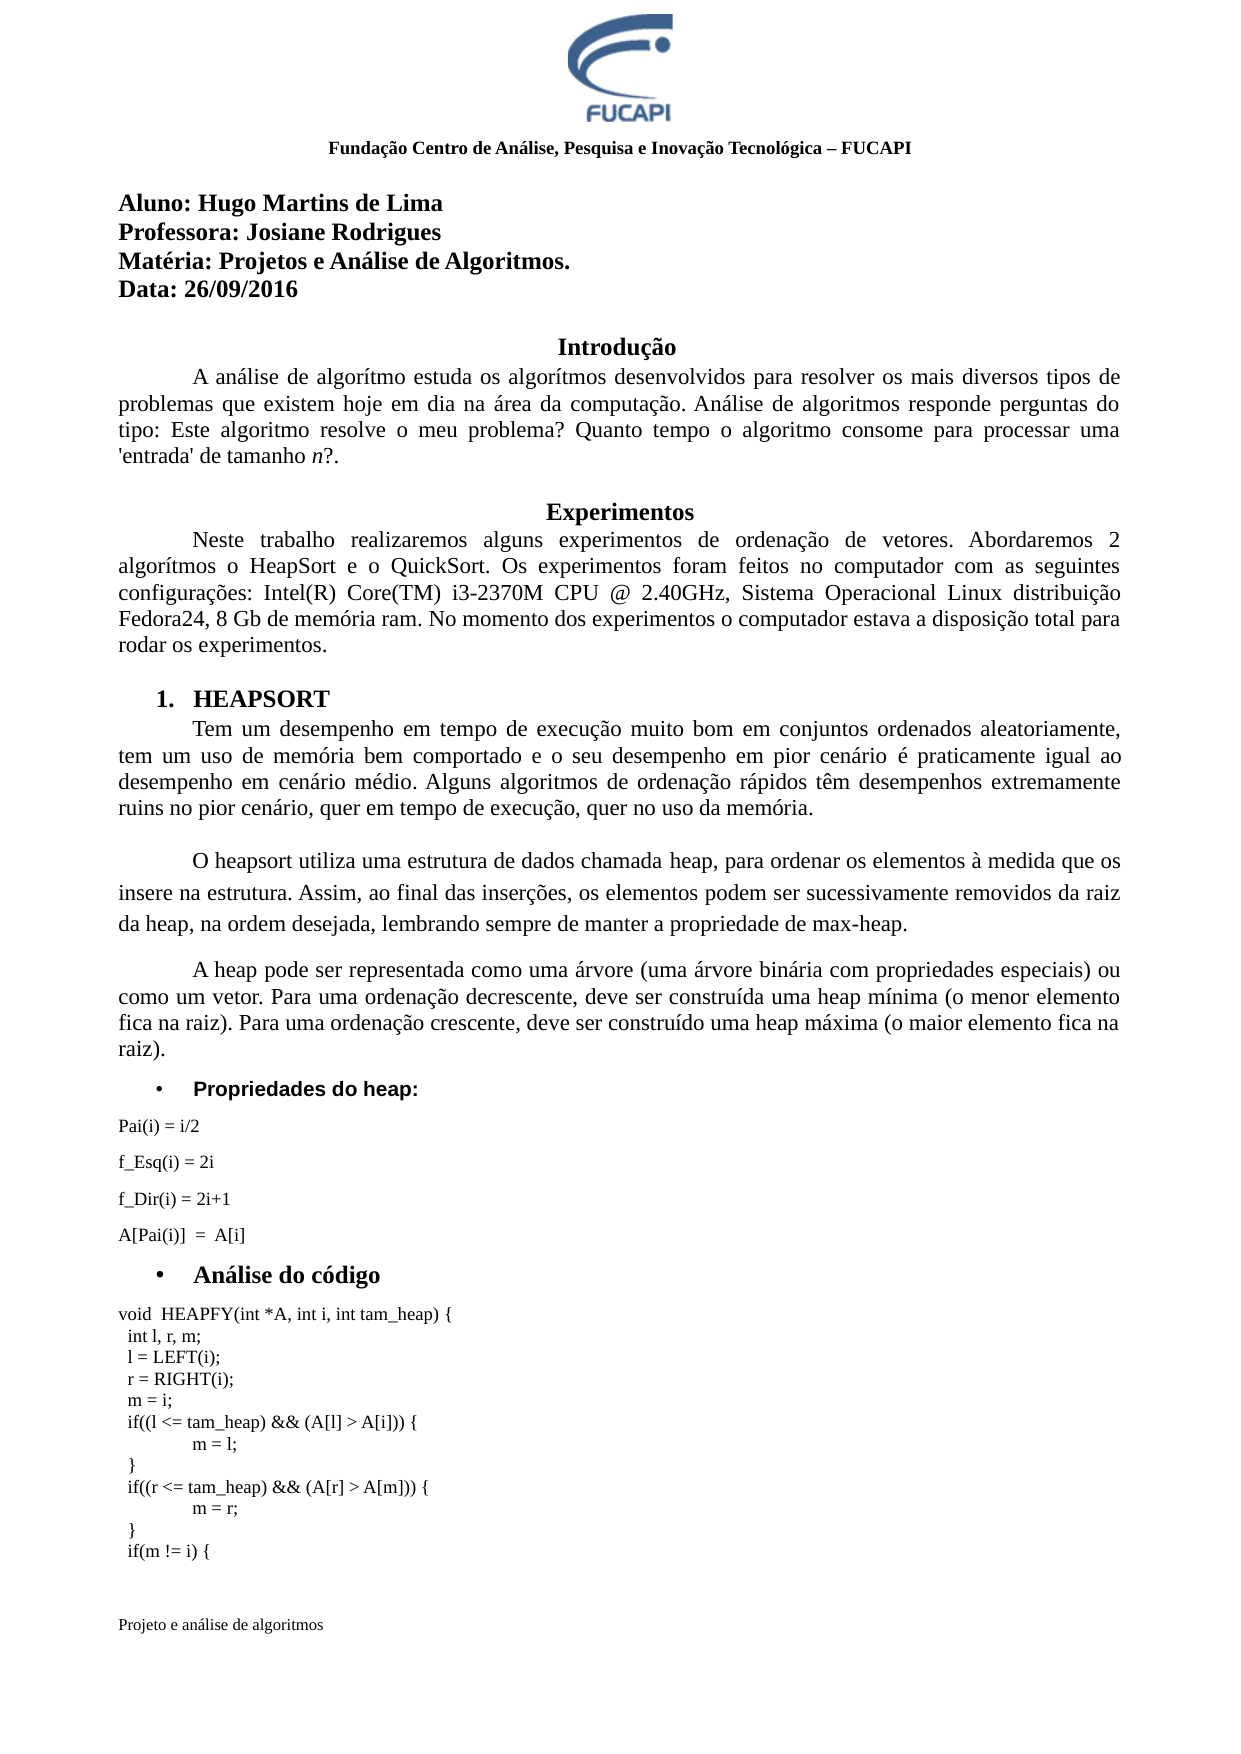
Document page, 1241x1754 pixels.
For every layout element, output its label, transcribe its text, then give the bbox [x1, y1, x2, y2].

text f_Esq(i) = 2i [118, 1151, 1122, 1173]
text Aluno: Hugo Martins de Lima [118, 188, 1122, 217]
text m = l; [118, 1432, 1122, 1454]
text Introdução [118, 332, 1122, 361]
text f_Dir(i) = 2i+1 [118, 1187, 1122, 1209]
text A heap pode ser representada como uma árvore (uma árvore binária com propriedades especiais) ou como um vetor. Para uma ordenação decrescente, deve ser construída uma heap mínima (o menor elemento fica na raiz). Para uma ordenação crescente, deve ser construído uma heap máxima (o maior elemento fica na raiz). [118, 956, 1122, 1062]
picture [567, 14, 673, 123]
text void HEAPFY(int *A, int i, int tam_heap) { [118, 1303, 1122, 1324]
list Propriedades do heap: [156, 1076, 1122, 1101]
text Professora: Josiane Rodrigues [118, 217, 1122, 246]
list HEAPSORT [156, 684, 1122, 713]
text A[Pai(i)] = A[i] [118, 1223, 1122, 1245]
text if(m != i) { [118, 1540, 1122, 1562]
text Tem um desempenho em tempo de execução muito bom em conjuntos ordenados aleatoriamente, tem um uso de memória bem comportado e o seu desempenho em pior cenário é praticamente igual ao desempenho em cenário médio. Alguns algoritmos de ordenação rápidos têm desempenhos extremamente ruins no pior cenário, quer em tempo de execução, quer no uso da memória. [118, 713, 1122, 821]
list Análise do código [156, 1260, 1122, 1288]
text r = RIGHT(i); [118, 1368, 1122, 1389]
text Experimentos [118, 497, 1122, 526]
text } [118, 1454, 1122, 1476]
text O heapsort utiliza uma estrutura de dados chamada heap, para ordenar os elementos à medida que os insere na estrutura. Assim, ao final das inserções, os elementos podem ser sucessivamente removidos da raiz da heap, na ordem desejada, lembrando sempre de manter a propriedade de max-heap. [118, 847, 1122, 937]
text Data: 26/09/2016 [118, 274, 1122, 303]
text A análise de algorítmo estuda os algorítmos desenvolvidos para resolver os mais diversos tipos de problemas que existem hoje em dia na área da computação. Análise de algoritmos responde perguntas do tipo: Este algoritmo resolve o meu problema? Quanto tempo o algoritmo consome para processar uma 'entrada' de tamanho n?. [118, 361, 1122, 469]
text if((r <= tam_heap) && (A[r] > A[m])) { [118, 1476, 1122, 1497]
text } [118, 1519, 1122, 1540]
text m = r; [118, 1497, 1122, 1519]
text Neste trabalho realizaremos alguns experimentos de ordenação de vetores. Abordaremos 2 algorítmos o HeapSort e o QuickSort. Os experimentos foram feitos no computador com as seguintes configurações: Intel(R) Core(TM) i3-2370M CPU @ 2.40GHz, Sistema Operacional Linux distribuição Fedora24, 8 Gb de memória ram. No momento dos experimentos o computador estava a disposição total para rodar os experimentos. [118, 526, 1122, 658]
text if((l <= tam_heap) && (A[l] > A[i])) { [118, 1411, 1122, 1432]
text Pai(i) = i/2 [118, 1115, 1122, 1137]
text Matéria: Projetos e Análise de Algoritmos. [118, 246, 1122, 274]
text int l, r, m; [118, 1324, 1122, 1346]
text m = i; [118, 1389, 1122, 1411]
text l = LEFT(i); [118, 1346, 1122, 1368]
